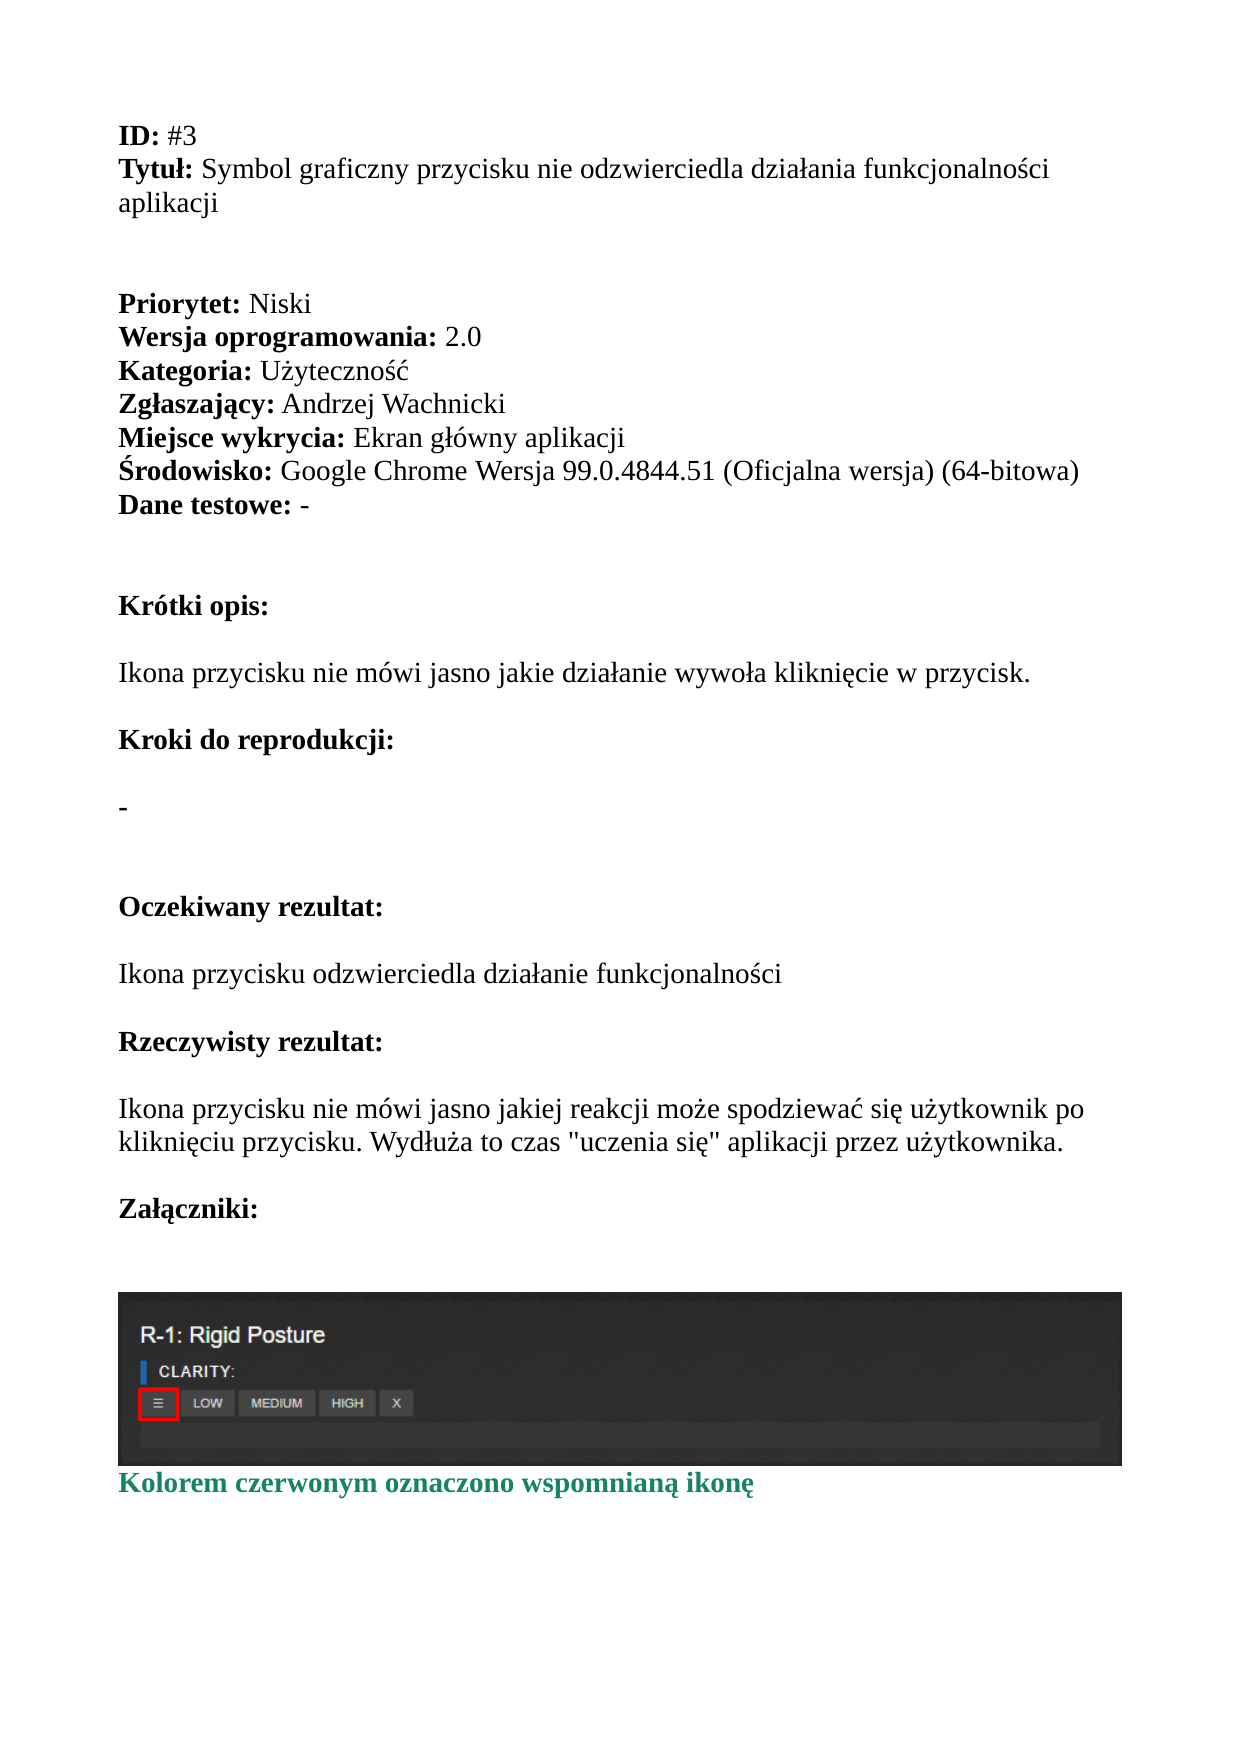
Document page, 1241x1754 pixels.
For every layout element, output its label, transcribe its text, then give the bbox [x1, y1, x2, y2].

text Wersja oprogramowania: 2.0 [118, 319, 1122, 353]
text Miejsce wykrycia: Ekran główny aplikacji [118, 420, 1122, 453]
text Kategoria: Użyteczność [118, 353, 1122, 386]
text Środowisko: Google Chrome Wersja 99.0.4844.51 (Oficjalna wersja) (64-bitowa) [118, 453, 1122, 487]
text Dane testowe: - [118, 487, 1122, 521]
text Rzeczywisty rezultat: [118, 1024, 1122, 1057]
text Kolorem czerwonym oznaczono wspomnianą ikonę [118, 1466, 1122, 1499]
text Ikona przycisku nie mówi jasno jakie działanie wywoła kliknięcie w przycisk. [118, 655, 1122, 688]
text Priorytet: Niski [118, 286, 1122, 319]
text Oczekiwany rezultat: [118, 889, 1122, 923]
text Załączniki: [118, 1191, 1122, 1225]
text Ikona przycisku odzwierciedla działanie funkcjonalności [118, 957, 1122, 990]
text Zgłaszający: Andrzej Wachnicki [118, 386, 1122, 420]
text ID: #3 [118, 118, 1122, 152]
text Tytuł: Symbol graficzny przycisku nie odzwierciedla działania funkcjonalności aplikacji [118, 152, 1122, 219]
text Kroki do reprodukcji: [118, 722, 1122, 755]
text Ikona przycisku nie mówi jasno jakiej reakcji może spodziewać się użytkownik po kliknięciu przycisku. Wydłuża to czas "uczenia się" aplikacji przez użytkownika. [118, 1091, 1122, 1158]
text - [118, 789, 1122, 822]
picture [118, 1292, 1122, 1466]
text Krótki opis: [118, 588, 1122, 621]
